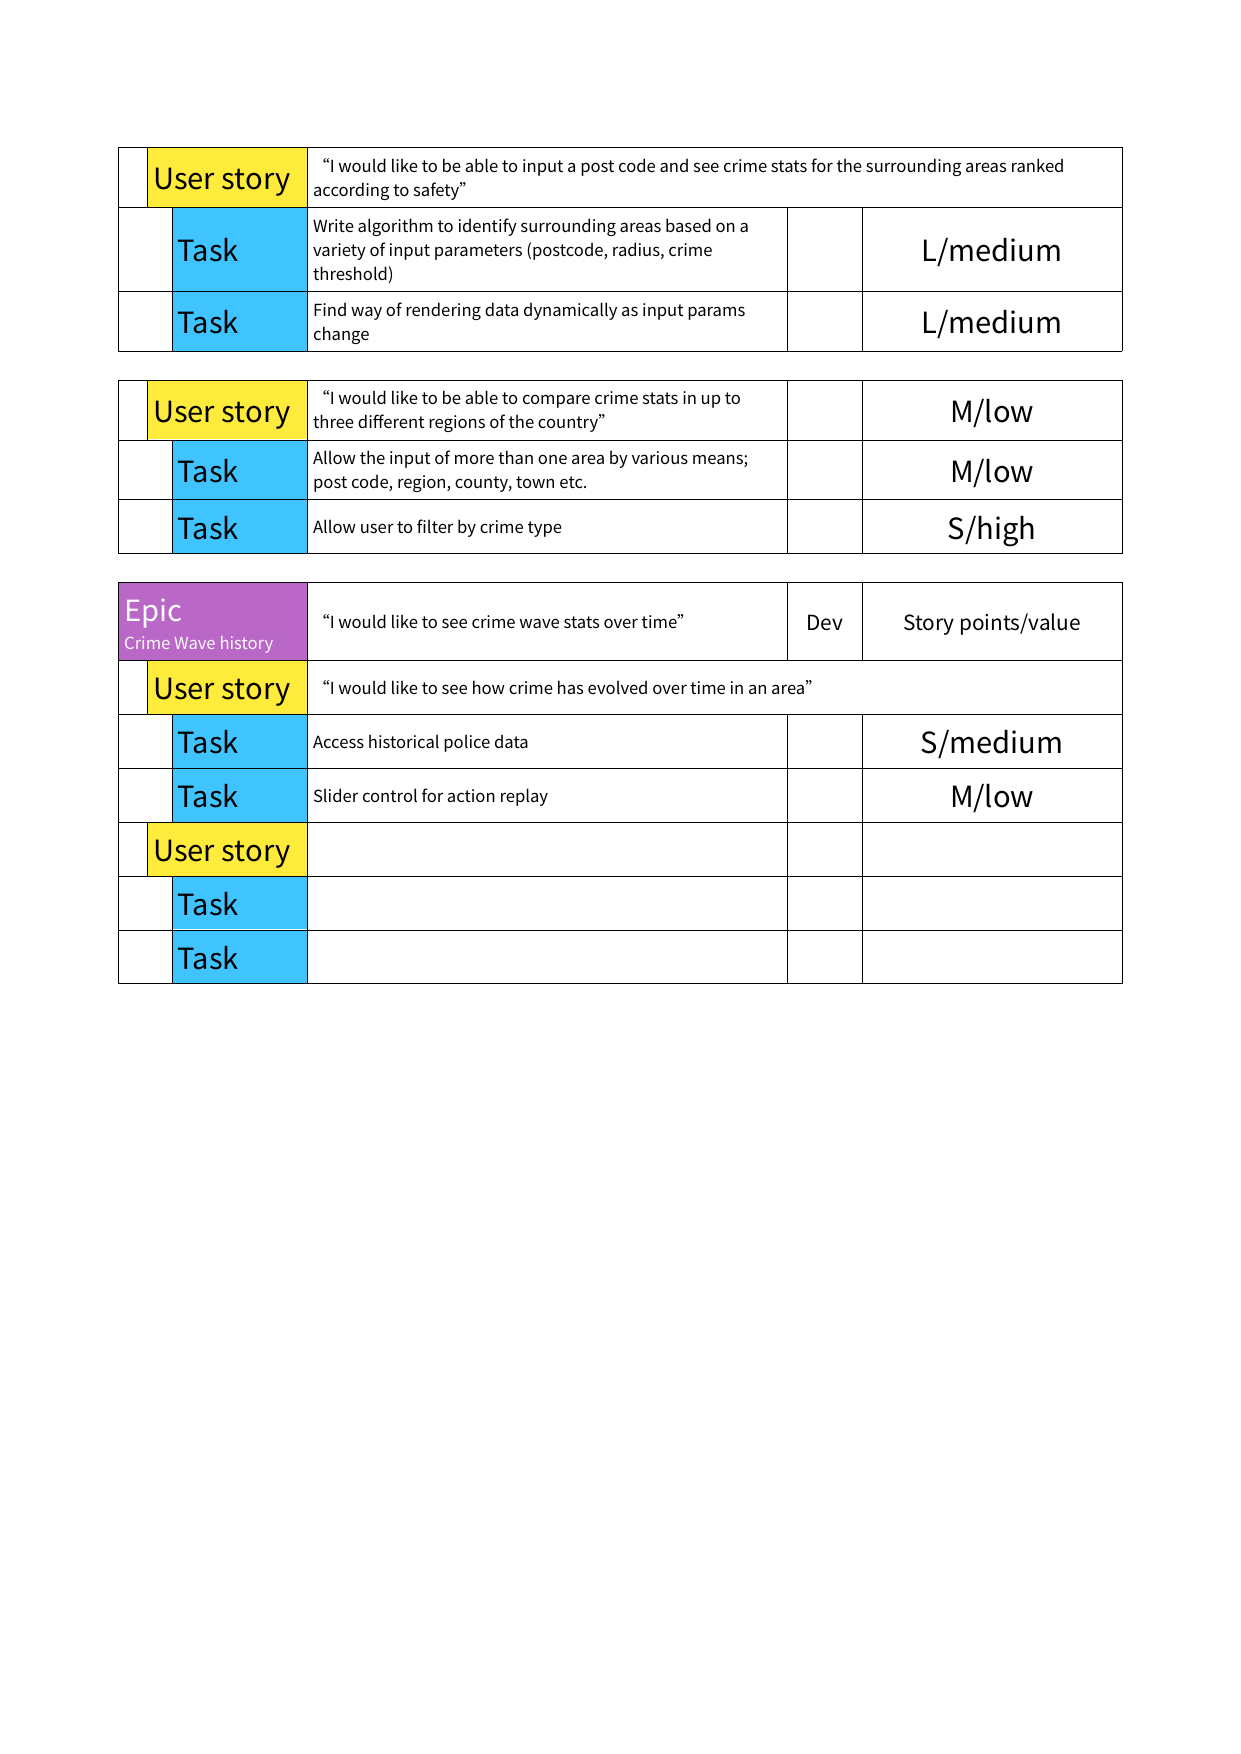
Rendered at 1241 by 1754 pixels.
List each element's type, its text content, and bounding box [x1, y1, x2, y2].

table_header Dev [788, 583, 862, 660]
table_cell Task [173, 877, 307, 929]
table_header [863, 823, 1122, 876]
table_cell Task [173, 769, 307, 822]
table_cell [308, 931, 787, 983]
table_cell [119, 661, 147, 714]
table_header [119, 823, 147, 876]
table_cell [788, 441, 862, 499]
table_header M/low [863, 381, 1122, 439]
table_header [788, 823, 862, 876]
table_header User story [148, 148, 307, 207]
table_cell [119, 715, 172, 768]
table_cell [119, 769, 172, 822]
table_header User story [148, 823, 307, 876]
table_cell [788, 208, 862, 291]
table_header [119, 148, 147, 207]
table_cell [788, 715, 862, 768]
table_cell Task [173, 208, 307, 291]
table_cell M/low [863, 441, 1122, 499]
table_header “I would like to be able to input a post code and see crime stats for the surrounding areas ranked according to safety” [308, 148, 1122, 207]
table_cell Task [173, 500, 307, 553]
table_header [308, 823, 787, 876]
table_cell Write algorithm to identify surrounding areas based on a variety of input parameters (postcode, radius, crime threshold) [308, 208, 787, 291]
table_header Epic Crime Wave history [119, 583, 307, 660]
table_cell S/medium [863, 715, 1122, 768]
table_cell Task [173, 441, 307, 499]
table_cell Find way of rendering data dynamically as input params change [308, 292, 787, 351]
table_cell Task [173, 931, 307, 983]
table_cell “I would like to see how crime has evolved over time in an area” [308, 661, 1122, 714]
table_cell [119, 931, 172, 983]
table_header “I would like to be able to compare crime stats in up to three different regions of the country” [308, 381, 787, 439]
table_cell [119, 441, 172, 499]
table_cell [788, 931, 862, 983]
table_header [788, 381, 862, 439]
table_cell [119, 208, 172, 291]
table_header [119, 381, 147, 439]
table_header “I would like to see crime wave stats over time” [308, 583, 787, 660]
table_cell Allow user to filter by crime type [308, 500, 787, 553]
table_cell [788, 769, 862, 822]
table_cell Slider control for action replay [308, 769, 787, 822]
table_cell L/medium [863, 292, 1122, 351]
table_cell Task [173, 715, 307, 768]
table_cell Task [173, 292, 307, 351]
table_cell [788, 292, 862, 351]
table_cell [119, 500, 172, 553]
table_cell S/high [863, 500, 1122, 553]
table_cell L/medium [863, 208, 1122, 291]
table_cell Access historical police data [308, 715, 787, 768]
table_cell [119, 292, 172, 351]
table_cell [863, 877, 1122, 929]
table_cell [788, 877, 862, 929]
table_header User story [148, 381, 307, 439]
table_header Story points/value [863, 583, 1122, 660]
table_cell [308, 877, 787, 929]
table_cell M/low [863, 769, 1122, 822]
table_cell [863, 931, 1122, 983]
table_cell Allow the input of more than one area by various means; post code, region, county, town etc. [308, 441, 787, 499]
table_cell [788, 500, 862, 553]
table_cell User story [148, 661, 307, 714]
table_cell [119, 877, 172, 929]
